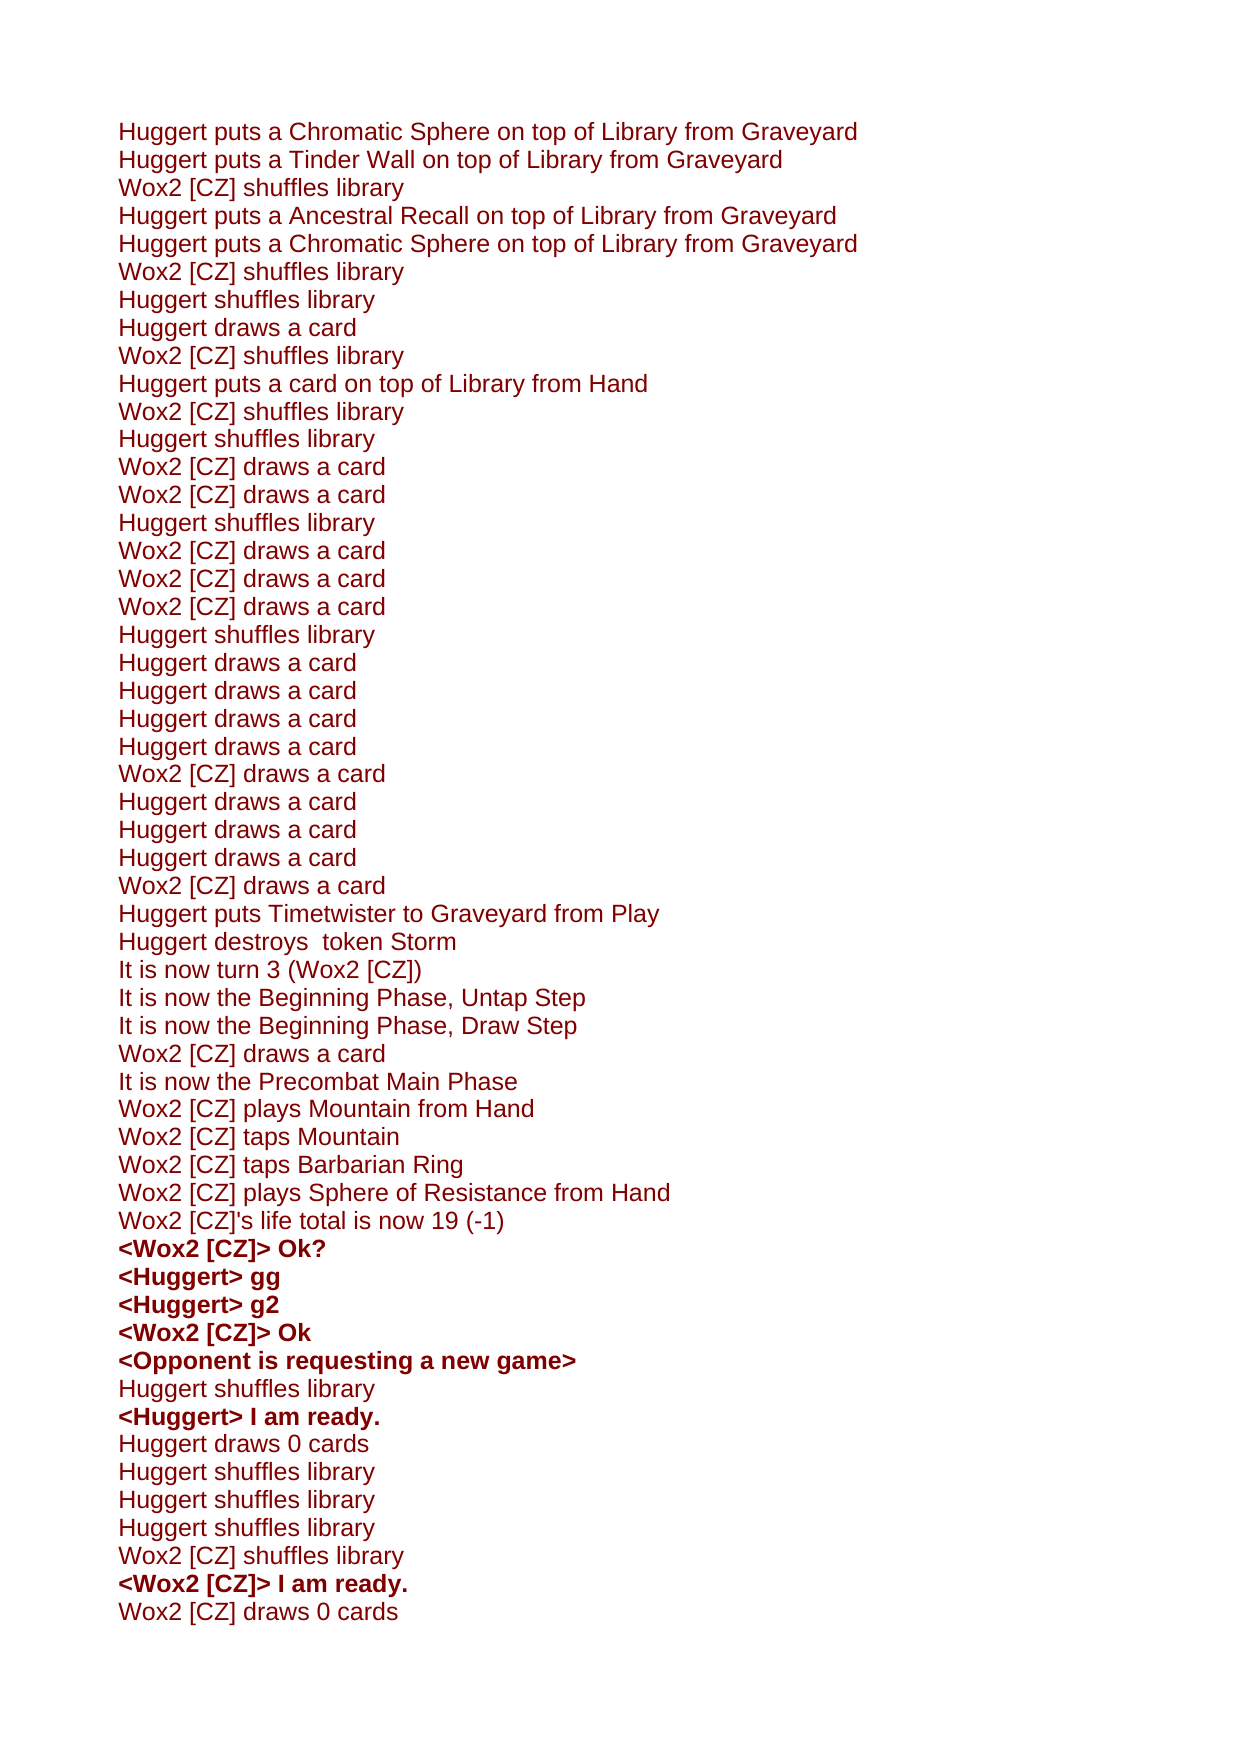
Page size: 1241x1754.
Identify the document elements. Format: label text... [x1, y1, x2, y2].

text Huggert shuffles library [118, 509, 1122, 537]
text Wox2 [CZ] plays Mountain from Hand [118, 1095, 1122, 1123]
text Huggert draws a card [118, 704, 1122, 732]
text Huggert puts a Tinder Wall on top of Library from Graveyard [118, 146, 1122, 174]
text Huggert puts a Chromatic Sphere on top of Library from Graveyard [118, 230, 1122, 258]
text Wox2 [CZ] taps Barbarian Ring [118, 1151, 1122, 1179]
text Huggert draws a card [118, 732, 1122, 760]
text Huggert draws a card [118, 788, 1122, 816]
text Wox2 [CZ] draws a card [118, 760, 1122, 788]
text Huggert draws a card [118, 676, 1122, 704]
text Wox2 [CZ] shuffles library [118, 397, 1122, 425]
text Wox2 [CZ] draws 0 cards [118, 1598, 1122, 1626]
text Wox2 [CZ] shuffles library [118, 258, 1122, 286]
text Huggert shuffles library [118, 286, 1122, 313]
text <Wox2 [CZ]> Ok? [118, 1235, 1122, 1263]
text Huggert shuffles library [118, 1514, 1122, 1542]
text <Wox2 [CZ]> Ok [118, 1318, 1122, 1346]
text Wox2 [CZ] draws a card [118, 565, 1122, 593]
text Huggert shuffles library [118, 1374, 1122, 1402]
text Huggert draws a card [118, 313, 1122, 341]
text <Huggert> gg [118, 1263, 1122, 1291]
text Huggert puts a Ancestral Recall on top of Library from Graveyard [118, 202, 1122, 230]
text It is now the Precombat Main Phase [118, 1067, 1122, 1095]
text Huggert draws 0 cards [118, 1430, 1122, 1458]
text Huggert draws a card [118, 816, 1122, 844]
text Wox2 [CZ] taps Mountain [118, 1123, 1122, 1151]
text Huggert puts Timetwister to Graveyard from Play [118, 900, 1122, 928]
text Huggert draws a card [118, 648, 1122, 676]
text Huggert draws a card [118, 844, 1122, 872]
text Huggert shuffles library [118, 621, 1122, 648]
text Wox2 [CZ] draws a card [118, 1039, 1122, 1067]
text Huggert destroys token Storm [118, 928, 1122, 956]
text It is now the Beginning Phase, Untap Step [118, 983, 1122, 1011]
text <Huggert> g2 [118, 1291, 1122, 1318]
text Huggert shuffles library [118, 1486, 1122, 1514]
text Huggert puts a card on top of Library from Hand [118, 369, 1122, 397]
text Huggert shuffles library [118, 425, 1122, 453]
text <Opponent is requesting a new game> [118, 1346, 1122, 1374]
text Wox2 [CZ] draws a card [118, 453, 1122, 481]
text Wox2 [CZ] draws a card [118, 537, 1122, 565]
text Wox2 [CZ] plays Sphere of Resistance from Hand [118, 1179, 1122, 1207]
text <Huggert> I am ready. [118, 1402, 1122, 1430]
text Huggert puts a Chromatic Sphere on top of Library from Graveyard [118, 118, 1122, 146]
text Huggert shuffles library [118, 1458, 1122, 1486]
text Wox2 [CZ] shuffles library [118, 341, 1122, 369]
text Wox2 [CZ]'s life total is now 19 (-1) [118, 1207, 1122, 1235]
text <Wox2 [CZ]> I am ready. [118, 1570, 1122, 1598]
text It is now turn 3 (Wox2 [CZ]) [118, 956, 1122, 983]
text Wox2 [CZ] shuffles library [118, 1542, 1122, 1570]
text Wox2 [CZ] shuffles library [118, 174, 1122, 202]
text Wox2 [CZ] draws a card [118, 872, 1122, 900]
text It is now the Beginning Phase, Draw Step [118, 1011, 1122, 1039]
text Wox2 [CZ] draws a card [118, 593, 1122, 621]
text Wox2 [CZ] draws a card [118, 481, 1122, 509]
